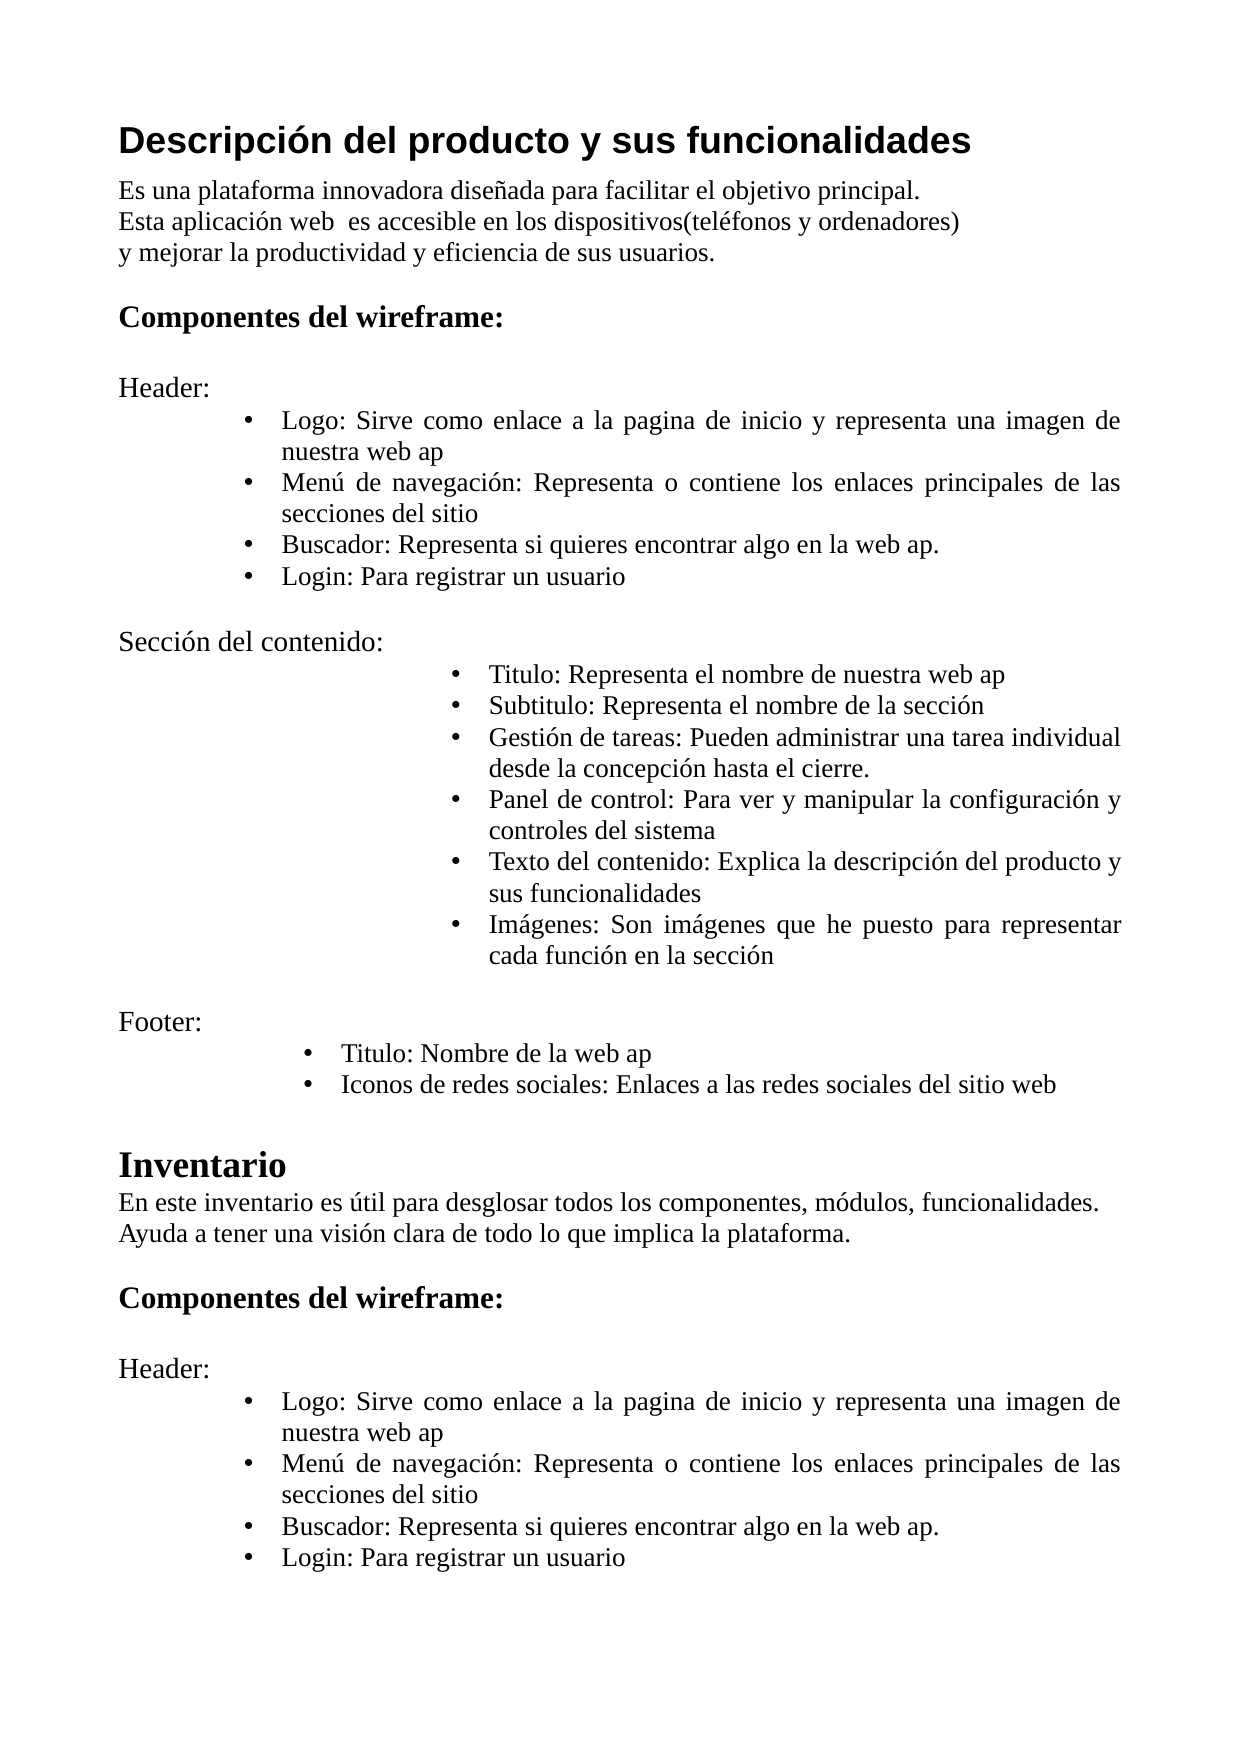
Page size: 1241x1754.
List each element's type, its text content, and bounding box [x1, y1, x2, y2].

list Buscador: Representa si quieres encontrar algo en la web ap. [244, 1510, 1122, 1541]
text Componentes del wireframe: [118, 1279, 1122, 1315]
list Menú de navegación: Representa o contiene los enlaces principales de las secciones del sitio [244, 466, 1122, 528]
text Componentes del wireframe: [118, 298, 1122, 334]
list Subtitulo: Representa el nombre de la sección [451, 689, 1122, 721]
list Login: Para registrar un usuario [244, 560, 1122, 591]
text Esta aplicación web es accesible en los dispositivos(teléfonos y ordenadores) [118, 205, 1122, 236]
text Inventario [118, 1143, 1122, 1186]
text Header: [118, 1351, 1122, 1385]
text Ayuda a tener una visión clara de todo lo que implica la plataforma. [118, 1217, 1122, 1248]
list Iconos de redes sociales: Enlaces a las redes sociales del sitio web [303, 1068, 1122, 1100]
list Login: Para registrar un usuario [244, 1541, 1122, 1572]
list Menú de navegación: Representa o contiene los enlaces principales de las secciones del sitio [244, 1447, 1122, 1510]
text Es una plataforma innovadora diseñada para facilitar el objetivo principal. [118, 174, 1122, 205]
list Titulo: Representa el nombre de nuestra web ap [451, 658, 1122, 689]
list Imágenes: Son imágenes que he puesto para representar cada función en la sección [451, 908, 1122, 970]
list Titulo: Nombre de la web ap [303, 1037, 1122, 1068]
text Sección del contenido: [118, 624, 1122, 658]
text En este inventario es útil para desglosar todos los componentes, módulos, funcionalidades. [118, 1186, 1122, 1217]
text Header: [118, 370, 1122, 404]
list Texto del contenido: Explica la descripción del producto y sus funcionalidades [451, 845, 1122, 908]
list Buscador: Representa si quieres encontrar algo en la web ap. [244, 528, 1122, 560]
list Logo: Sirve como enlace a la pagina de inicio y representa una imagen de nuestra web ap [244, 404, 1122, 466]
list Gestión de tareas: Pueden administrar una tarea individual desde la concepción hasta el cierre. [451, 721, 1122, 783]
subtitle Descripción del producto y sus funcionalidades [118, 118, 1122, 161]
list Logo: Sirve como enlace a la pagina de inicio y representa una imagen de nuestra web ap [244, 1385, 1122, 1447]
text Footer: [118, 1004, 1122, 1037]
list Panel de control: Para ver y manipular la configuración y controles del sistema [451, 783, 1122, 845]
text y mejorar la productividad y eficiencia de sus usuarios. [118, 236, 1122, 267]
